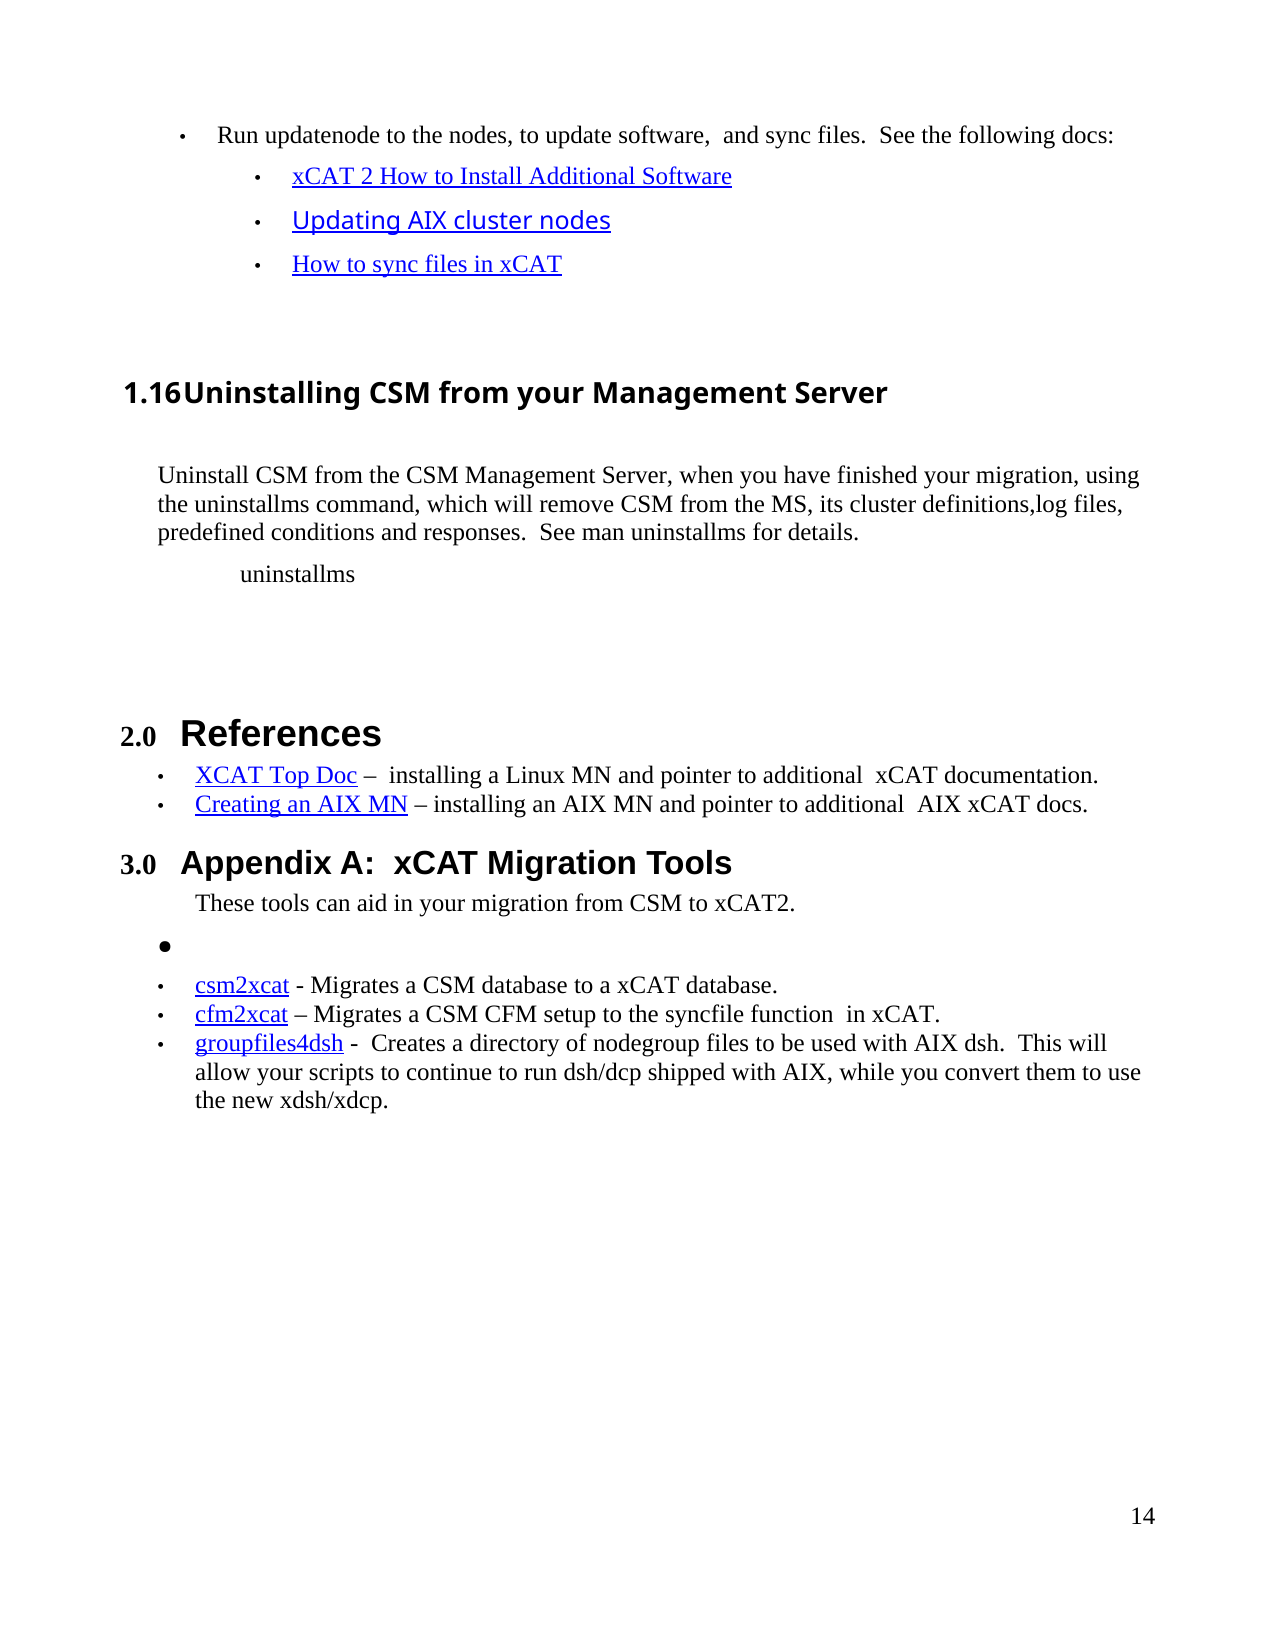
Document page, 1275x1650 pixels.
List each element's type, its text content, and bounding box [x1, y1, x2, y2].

list xCAT 2 How to Install Additional Software [232, 161, 1155, 190]
list How to sync files in xCAT [232, 249, 1155, 278]
list csm2xcat - Migrates a CSM database to a xCAT database. [157, 970, 1155, 999]
subtitle Appendix A: xCAT Migration Tools [120, 843, 1155, 882]
text uninstallms [120, 559, 1155, 587]
list Updating AIX cluster nodes [232, 202, 1155, 237]
list Run updatenode to the nodes, to update software, and sync files. See the following docs: [157, 120, 1155, 149]
list XCAT Top Doc – installing a Linux MN and pointer to additional xCAT documentation. [157, 761, 1155, 789]
text Uninstall CSM from the CSM Management Server, when you have finished your migration, using the uninstallms command, which will remove CSM from the MS, its cluster definitions,log files, predefined conditions and responses. See man uninstallms for details. [157, 460, 1155, 546]
text These tools can aid in your migration from CSM to xCAT2. [120, 888, 1155, 917]
subtitle Uninstalling CSM from your Management Server [123, 373, 1155, 412]
subtitle References [120, 711, 1155, 754]
list cfm2xcat – Migrates a CSM CFM setup to the syncfile function in xCAT. [157, 999, 1155, 1028]
list groupfiles4dsh - Creates a directory of nodegroup files to be used with AIX dsh. This will allow your scripts to continue to run dsh/dcp shipped with AIX, while you convert them to use the new xdsh/xdcp. [157, 1028, 1155, 1114]
list Creating an AIX MN – installing an AIX MN and pointer to additional AIX xCAT docs. [157, 789, 1155, 818]
